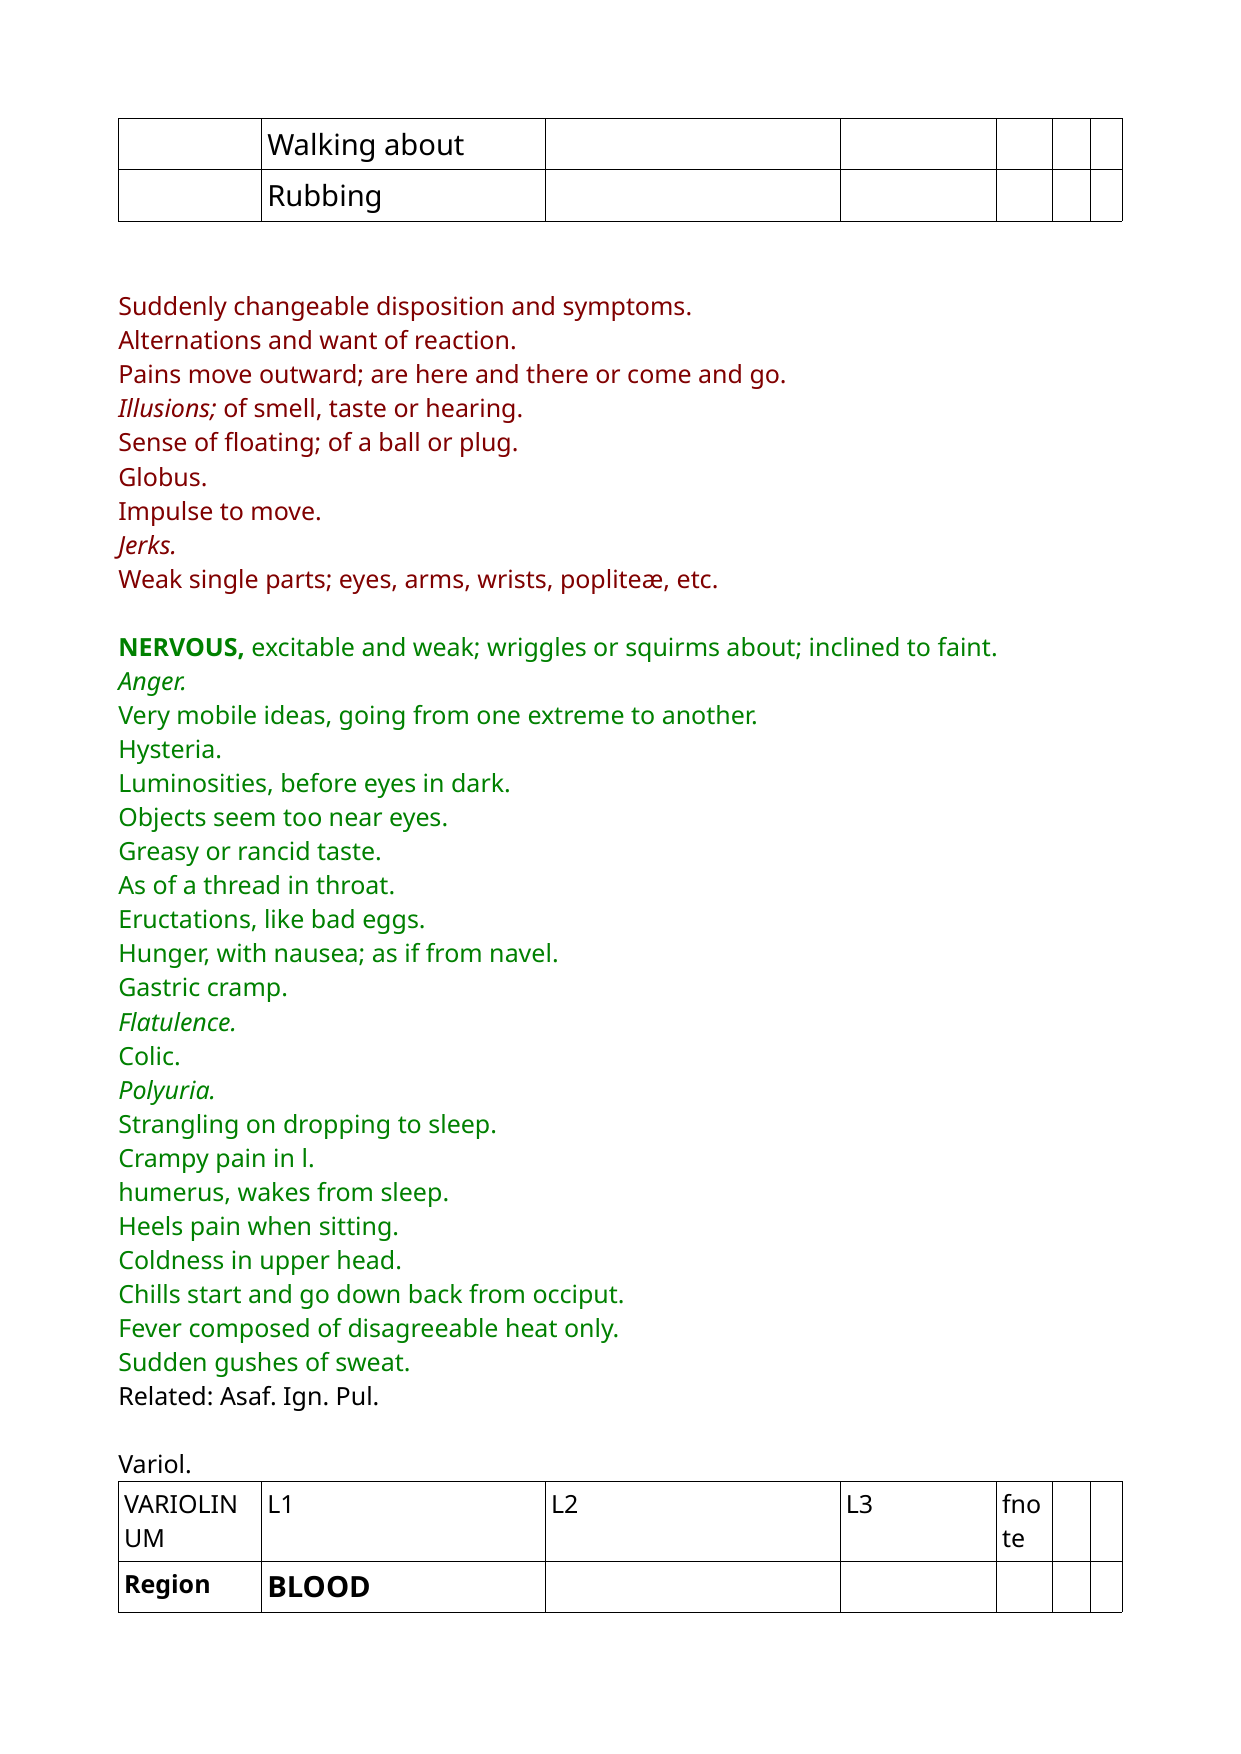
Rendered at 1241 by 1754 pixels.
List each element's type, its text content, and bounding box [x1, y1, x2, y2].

table_cell [997, 119, 1052, 169]
text Gastric cramp. [118, 970, 1122, 1004]
text Hysteria. [118, 732, 1122, 766]
text Flatulence. [118, 1004, 1122, 1038]
text Polyuria. [118, 1072, 1122, 1106]
text Related: Asaf. Ign. Pul. [118, 1379, 1122, 1413]
text Anger. [118, 663, 1122, 698]
text Objects seem too near eyes. [118, 800, 1122, 834]
table_cell [841, 119, 996, 169]
text Eructations, like bad eggs. [118, 902, 1122, 936]
table_cell Rubbing [262, 170, 545, 221]
table_cell BLOOD [262, 1562, 545, 1612]
text Coldness in upper head. [118, 1243, 1122, 1277]
table_cell [1053, 1562, 1090, 1612]
text Sense of floating; of a ball or plug. [118, 425, 1122, 459]
text Luminosities, before eyes in dark. [118, 766, 1122, 800]
text Alternations and want of reaction. [118, 323, 1122, 357]
table_cell [1091, 119, 1122, 169]
table_cell [1053, 170, 1090, 221]
table_header fnote [997, 1482, 1052, 1561]
table_cell [546, 170, 840, 221]
text Colic. [118, 1038, 1122, 1072]
table_cell [1053, 119, 1090, 169]
table_cell [546, 1562, 840, 1612]
text Impulse to move. [118, 493, 1122, 527]
text Illusions; of smell, taste or hearing. [118, 391, 1122, 425]
text Chills start and go down back from occiput. [118, 1277, 1122, 1311]
text Fever composed of disagreeable heat only. [118, 1311, 1122, 1345]
table_header L1 [262, 1482, 545, 1561]
text Crampy pain in l. [118, 1140, 1122, 1174]
text Sudden gushes of sweat. [118, 1345, 1122, 1379]
table_cell Walking about [262, 119, 545, 169]
text Pains move outward; are here and there or come and go. [118, 357, 1122, 391]
text Variol. [118, 1447, 1122, 1481]
text humerus, wakes from sleep. [118, 1174, 1122, 1208]
table_cell [546, 119, 840, 169]
table_cell [841, 170, 996, 221]
table_header VARIOLINUM [119, 1482, 261, 1561]
text Heels pain when sitting. [118, 1208, 1122, 1243]
table_cell [119, 119, 261, 169]
text Greasy or rancid taste. [118, 834, 1122, 868]
table_cell Region [119, 1562, 261, 1612]
text Suddenly changeable disposition and symptoms. [118, 289, 1122, 323]
text Strangling on dropping to sleep. [118, 1106, 1122, 1140]
table_cell [997, 1562, 1052, 1612]
table_header [1091, 1482, 1122, 1561]
text Hunger, with nausea; as if from navel. [118, 936, 1122, 970]
table_header L2 [546, 1482, 840, 1561]
table_cell [1091, 1562, 1122, 1612]
table_header L3 [841, 1482, 996, 1561]
table_cell [119, 170, 261, 221]
text NERVOUS, excitable and weak; wriggles or squirms about; inclined to faint. [118, 629, 1122, 663]
text Weak single parts; eyes, arms, wrists, popliteæ, etc. [118, 561, 1122, 595]
text Very mobile ideas, going from one extreme to another. [118, 698, 1122, 732]
table_cell [1091, 170, 1122, 221]
table_cell [841, 1562, 996, 1612]
text Globus. [118, 459, 1122, 493]
table_cell [997, 170, 1052, 221]
table_header [1053, 1482, 1090, 1561]
text As of a thread in throat. [118, 868, 1122, 902]
text Jerks. [118, 527, 1122, 561]
